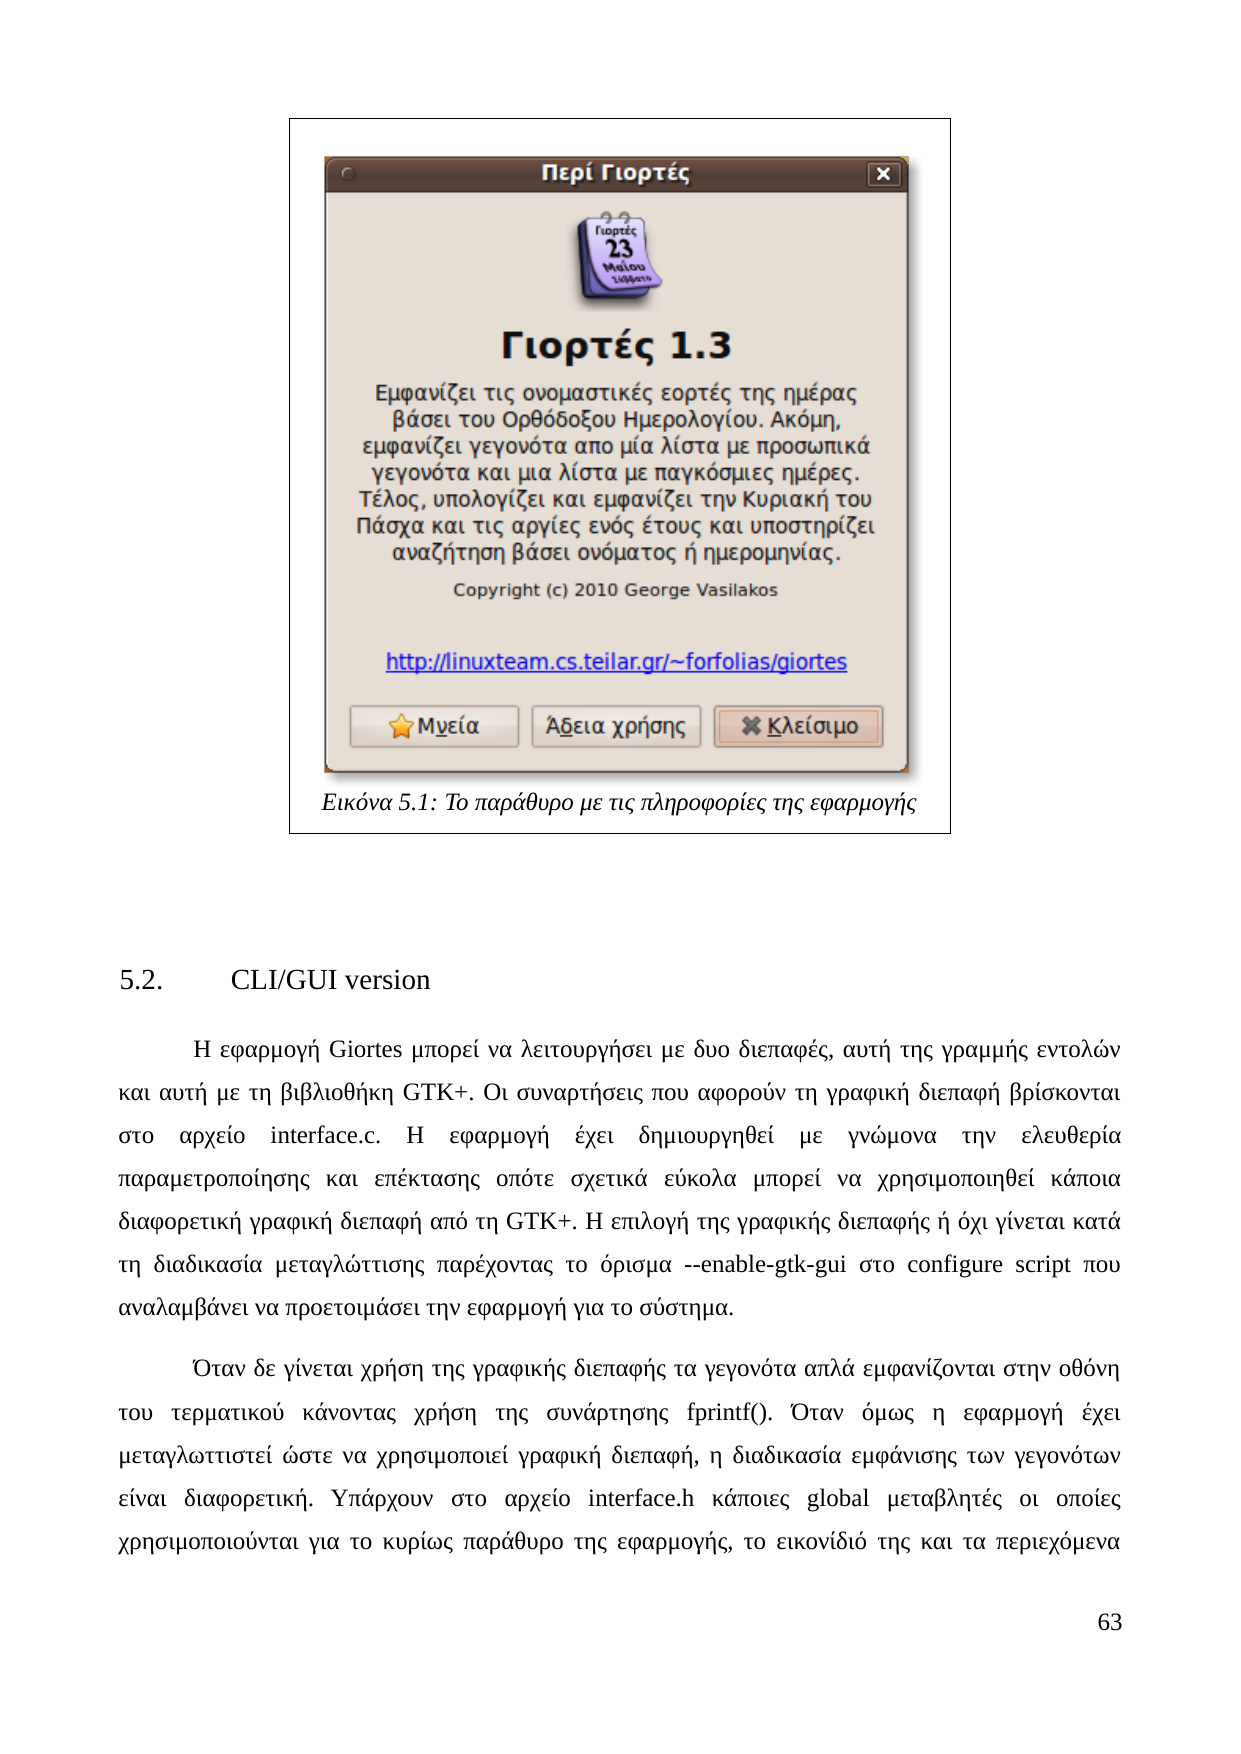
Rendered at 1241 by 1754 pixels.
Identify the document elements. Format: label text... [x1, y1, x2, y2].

text Εικόνα 5.1: Το παράθυρο με τις πληροφορίες της εφαρμογής [308, 150, 932, 815]
picture [317, 149, 923, 787]
list CLI/GUI version [119, 962, 1122, 996]
text Η εφαρμογή Giortes μπορεί να λειτουργήσει με δυο διεπαφές, αυτή της γραμμής εντολών και αυτή με τη βιβλιοθήκη GTK+. Οι συναρτήσεις που αφορούν τη γραφική διεπαφή βρίσκονται στο αρχείο interface.c. Η εφαρμογή έχει δημιουργηθεί με γνώμονα την ελευθερία παραμετροποίησης και επέκτασης οπότε σχετικά εύκολα μπορεί να χρησιμοποιηθεί κάποια διαφορετική γραφική διεπαφή από τη GTK+. Η επιλογή της γραφικής διεπαφής ή όχι γίνεται κατά τη διαδικασία μεταγλώττισης παρέχοντας το όρισμα --enable-gtk-gui στο configure script που αναλαμβάνει να προετοιμάσει την εφαρμογή για το σύστημα. [118, 1034, 1122, 1321]
text Όταν δε γίνεται χρήση της γραφικής διεπαφής τα γεγονότα απλά εμφανίζονται στην οθόνη του τερματικού κάνοντας χρήση της συνάρτησης fprintf(). Όταν όμως η εφαρμογή έχει μεταγλωττιστεί ώστε να χρησιμοποιεί γραφική διεπαφή, η διαδικασία εμφάνισης των γεγονότων είναι διαφορετική. Υπάρχουν στο αρχείο interface.h κάποιες global μεταβλητές οι οποίες χρησιμοποιούνται για το κυρίως παράθυρο της εφαρμογής, το εικονίδιό της και τα περιεχόμενα [118, 1353, 1122, 1555]
